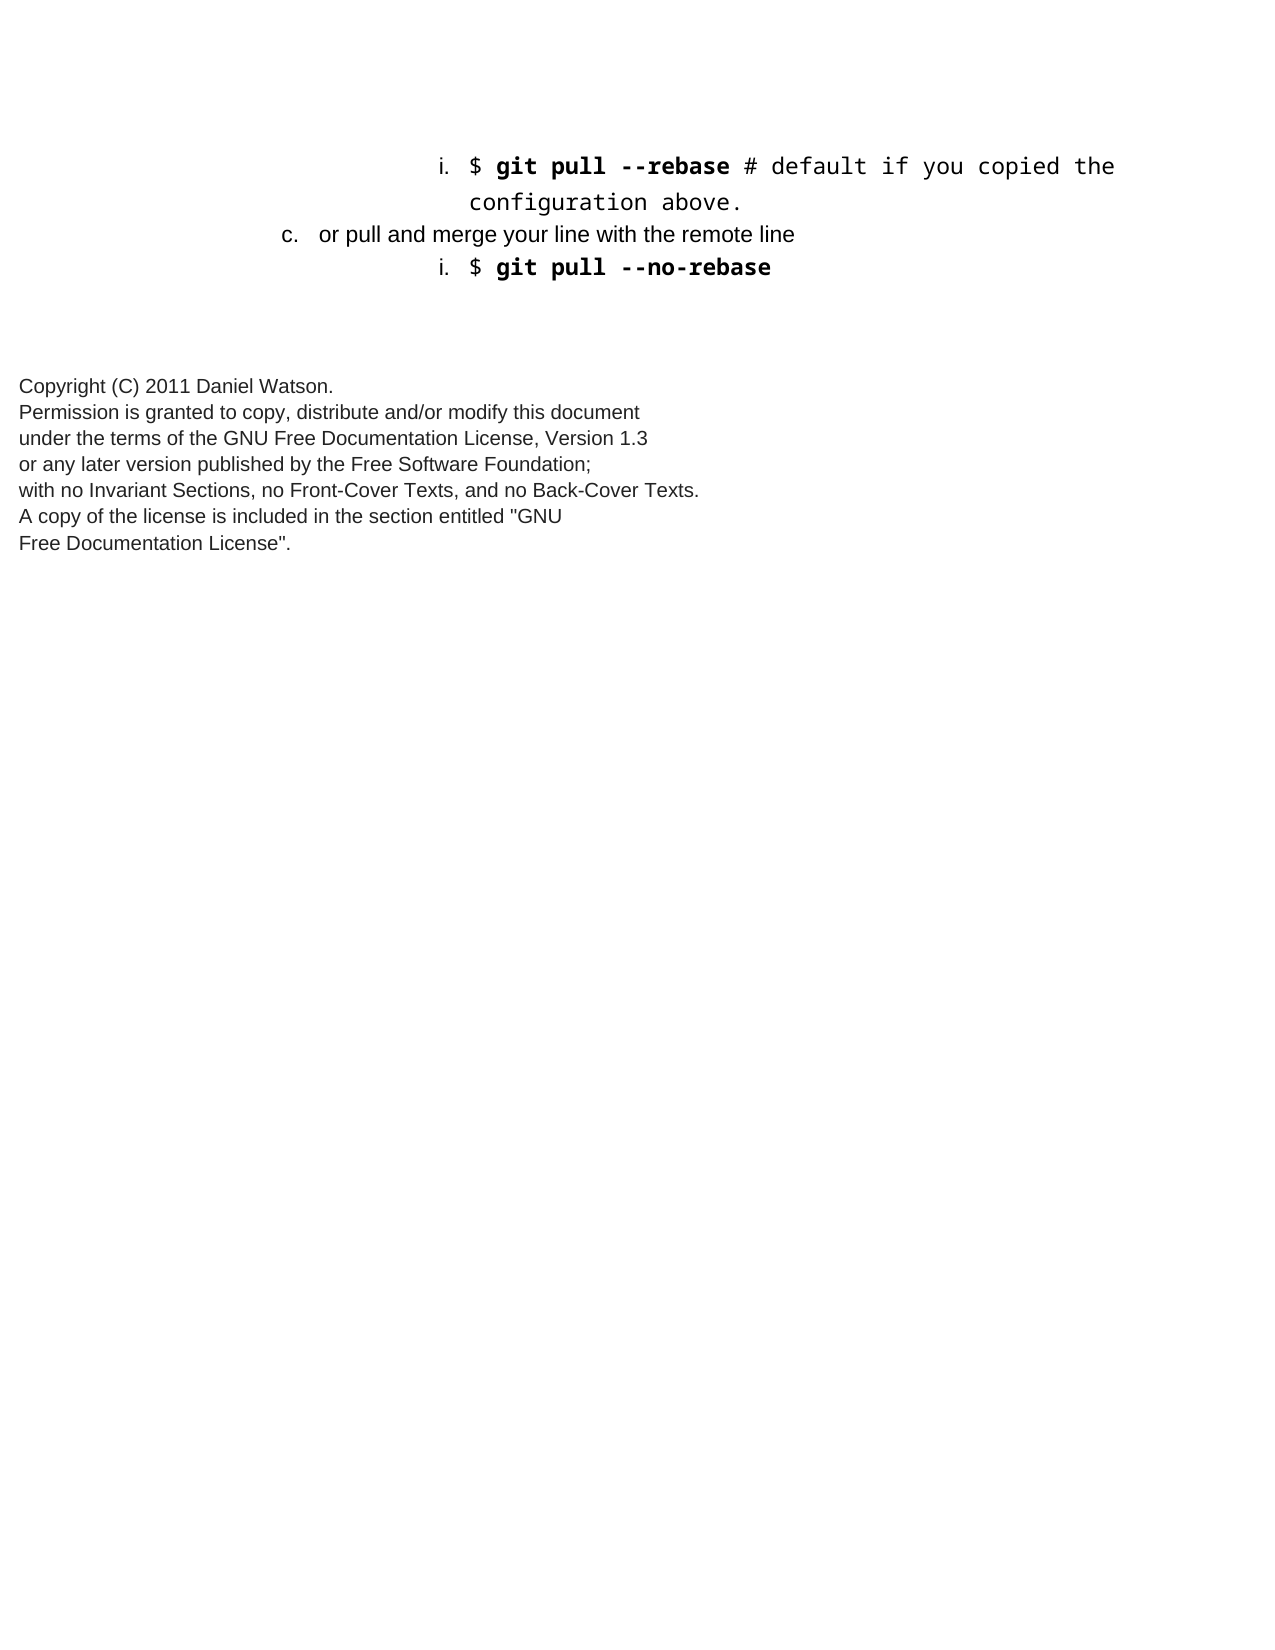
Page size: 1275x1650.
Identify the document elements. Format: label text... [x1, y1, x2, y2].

text Copyright (C) 2011 Daniel Watson. Permission is granted to copy, distribute and/or modify this document under the terms of the GNU Free Documentation License, Version 1.3 or any later version published by the Free Software Foundation; with no Invariant Sections, no Front-Cover Texts, and no Back-Cover Texts. [19, 375, 1256, 502]
list $ git pull --rebase # default if you copied the configuration above. [244, 150, 1256, 217]
list or pull and merge your line with the remote line [281, 222, 1256, 247]
text A copy of the license is included in the section entitled "GNU Free Documentation License". [19, 506, 1256, 554]
list $ git pull --no-rebase [244, 251, 1256, 282]
